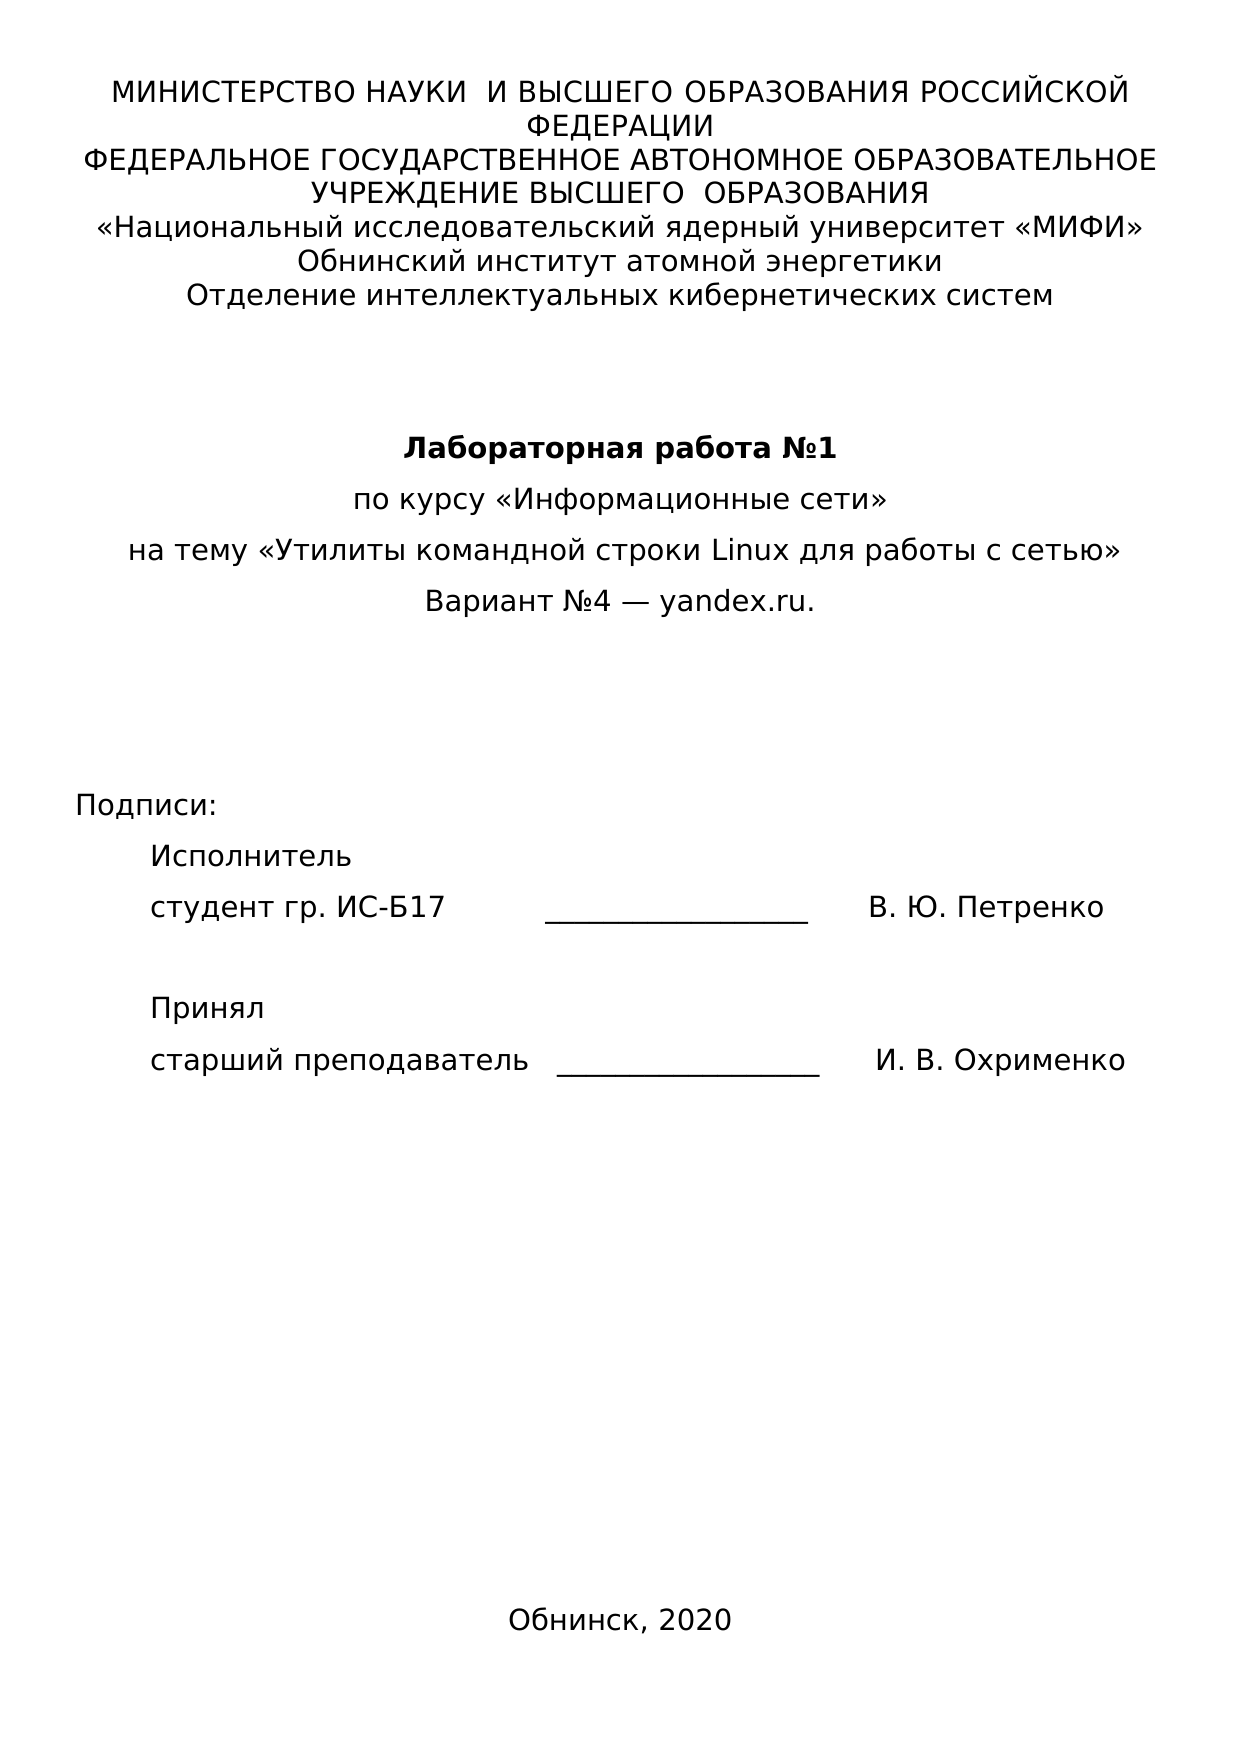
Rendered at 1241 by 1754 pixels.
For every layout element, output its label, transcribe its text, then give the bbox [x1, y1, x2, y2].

text Вариант №4 — yandex.ru. [75, 584, 1165, 618]
text МИНИСТЕРСТВО НАУКИ И ВЫСШЕГО ОБРАЗОВАНИЯ РОССИЙСКОЙ ФЕДЕРАЦИИ [75, 75, 1165, 143]
text Подписи: [75, 788, 1165, 822]
text Исполнитель [75, 839, 1165, 873]
text «Национальный исследовательский ядерный университет «МИФИ» [75, 211, 1165, 245]
text Обнинск, 2020 [75, 1603, 1165, 1637]
text студент гр. ИС-Б17 __________________ В. Ю. Петренко [75, 890, 1165, 924]
text на тему «Утилиты командной строки Linux для работы с сетью» [75, 533, 1165, 567]
text старший преподаватель __________________ И. В. Охрименко [75, 1043, 1165, 1077]
text Обнинский институт атомной энергетики [75, 245, 1165, 279]
text по курсу «Информационные сети» [75, 482, 1165, 516]
text Лабораторная работа №1 [75, 432, 1165, 466]
text федеральное государственное АВТОНОМНОЕ образовательное учреждение высшего образования [75, 143, 1165, 211]
text Отделение интеллектуальных кибернетических систем [75, 279, 1165, 313]
text Принял [75, 992, 1165, 1026]
